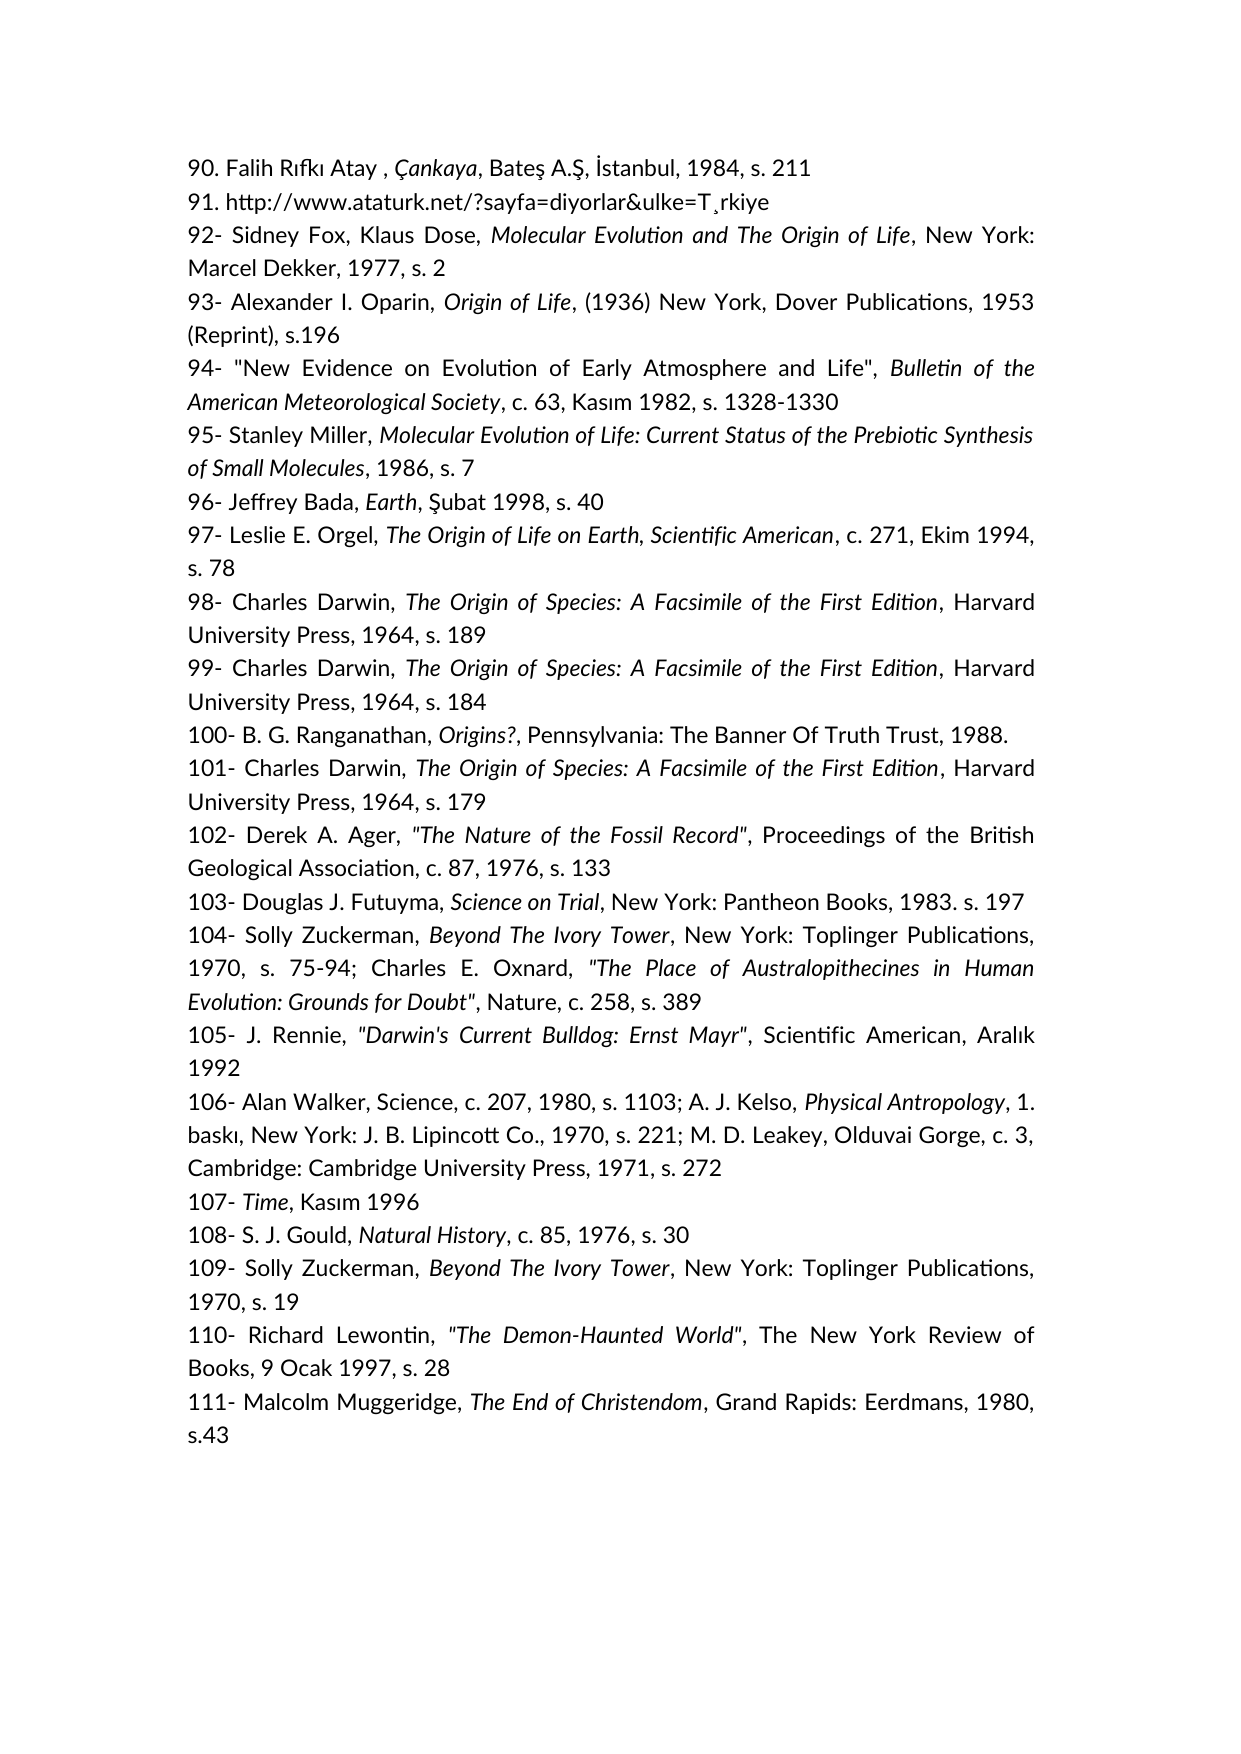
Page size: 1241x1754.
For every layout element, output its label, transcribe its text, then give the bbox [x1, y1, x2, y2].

text 111- Malcolm Muggeridge, The End of Christendom, Grand Rapids: Eerdmans, 1980, s.43 [187, 1383, 1035, 1450]
text 91. http://www.ataturk.net/?sayfa=diyorlar&ulke=T¸rkiye [187, 183, 1035, 217]
text 97- Leslie E. Orgel, The Origin of Life on Earth, Scientific American, c. 271, Ekim 1994, s. 78 [187, 517, 1035, 583]
text 103- Douglas J. Futuyma, Science on Trial, New York: Pantheon Books, 1983. s. 197 [187, 883, 1035, 917]
text 108- S. J. Gould, Natural History, c. 85, 1976, s. 30 [187, 1217, 1035, 1250]
text 104- Solly Zuckerman, Beyond The Ivory Tower, New York: Toplinger Publications, 1970, s. 75-94; Charles E. Oxnard, "The Place of Australopithecines in Human Evolution: Grounds for Doubt", Nature, c. 258, s. 389 [187, 917, 1035, 1017]
text 105- J. Rennie, "Darwin's Current Bulldog: Ernst Mayr", Scientific American, Aralık 1992 [187, 1017, 1035, 1083]
text 101- Charles Darwin, The Origin of Species: A Facsimile of the First Edition, Harvard University Press, 1964, s. 179 [187, 750, 1035, 817]
text 106- Alan Walker, Science, c. 207, 1980, s. 1103; A. J. Kelso, Physical Antropology, 1. baskı, New York: J. B. Lipincott Co., 1970, s. 221; M. D. Leakey, Olduvai Gorge, c. 3, Cambridge: Cambridge University Press, 1971, s. 272 [187, 1083, 1035, 1183]
text 94- "New Evidence on Evolution of Early Atmosphere and Life", Bulletin of the American Meteorological Society, c. 63, Kasım 1982, s. 1328-1330 [187, 350, 1035, 417]
text 99- Charles Darwin, The Origin of Species: A Facsimile of the First Edition, Harvard University Press, 1964, s. 184 [187, 650, 1035, 717]
text 107- Time, Kasım 1996 [187, 1183, 1035, 1217]
text 93- Alexander I. Oparin, Origin of Life, (1936) New York, Dover Publications, 1953 (Reprint), s.196 [187, 283, 1035, 350]
text 90. Falih Rıfkı Atay , Çankaya, Bateş A.Ş, İstanbul, 1984, s. 211 [187, 150, 1035, 183]
text 110- Richard Lewontin, "The Demon-Haunted World", The New York Review of Books, 9 Ocak 1997, s. 28 [187, 1317, 1035, 1383]
text 100- B. G. Ranganathan, Origins?, Pennsylvania: The Banner Of Truth Trust, 1988. [187, 717, 1035, 750]
text 96- Jeffrey Bada, Earth, Şubat 1998, s. 40 [187, 483, 1035, 517]
text 98- Charles Darwin, The Origin of Species: A Facsimile of the First Edition, Harvard University Press, 1964, s. 189 [187, 583, 1035, 650]
text 95- Stanley Miller, Molecular Evolution of Life: Current Status of the Prebiotic Synthesis of Small Molecules, 1986, s. 7 [187, 417, 1035, 483]
text 109- Solly Zuckerman, Beyond The Ivory Tower, New York: Toplinger Publications, 1970, s. 19 [187, 1250, 1035, 1317]
text 102- Derek A. Ager, "The Nature of the Fossil Record", Proceedings of the British Geological Association, c. 87, 1976, s. 133 [187, 817, 1035, 883]
text 92- Sidney Fox, Klaus Dose, Molecular Evolution and The Origin of Life, New York: Marcel Dekker, 1977, s. 2 [187, 217, 1035, 283]
